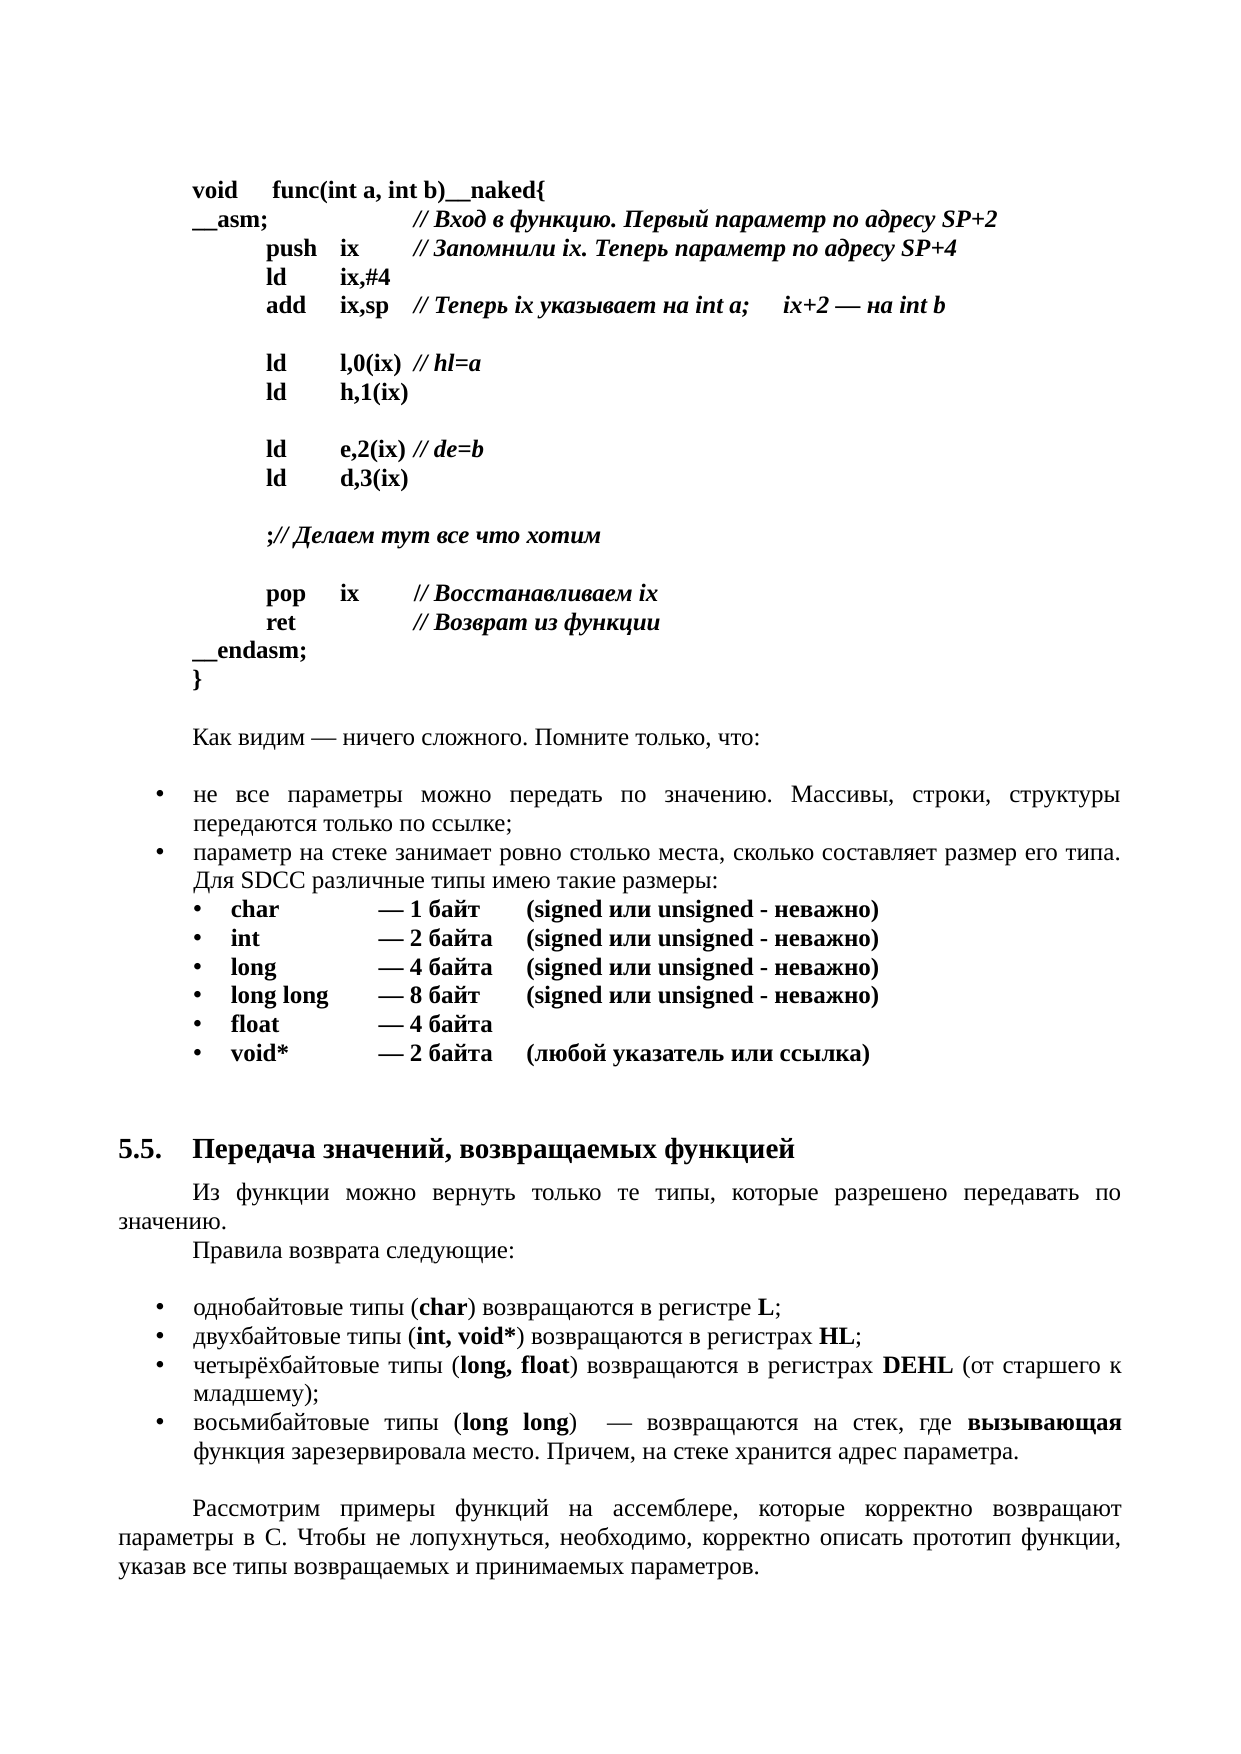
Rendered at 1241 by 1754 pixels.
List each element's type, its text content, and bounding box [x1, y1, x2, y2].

list long — 4 байта (signed или unsigned - неважно) [193, 952, 1122, 981]
list параметр на стеке занимает ровно столько места, сколько составляет размер его типа. Для SDCC различные типы имею такие размеры: [156, 837, 1122, 894]
list четырёхбайтовые типы (long, float) возвращаются в регистрах DEHL (от старшего к младшему); [156, 1350, 1122, 1407]
text push ix // Запомнили ix. Теперь параметр по адресу SP+4 [118, 233, 1122, 262]
list не все параметры можно передать по значению. Массивы, строки, структуры передаются только по ссылке; [156, 779, 1122, 837]
text ld e,2(ix) // de=b [118, 434, 1122, 463]
text ret // Возврат из функции [118, 607, 1122, 636]
list int — 2 байта (signed или unsigned - неважно) [193, 923, 1122, 952]
list long long — 8 байт (signed или unsigned - неважно) [193, 981, 1122, 1009]
text void func(int a, int b)__naked{ [118, 176, 1122, 204]
list char — 1 байт (signed или unsigned - неважно) [193, 894, 1122, 923]
text } [118, 664, 1122, 693]
text Рассмотрим примеры функций на ассемблере, которые корректно возвращают параметры в С. Чтобы не лопухнуться, необходимо, корректно описать прототип функции, указав все типы возвращаемых и принимаемых параметров. [118, 1493, 1122, 1580]
text ld h,1(ix) [118, 377, 1122, 406]
text Из функции можно вернуть только те типы, которые разрешено передавать по значению. [118, 1177, 1122, 1235]
text __asm; // Вход в функцию. Первый параметр по адресу SP+2 [118, 204, 1122, 233]
text ld ix,#4 [118, 262, 1122, 291]
text ld d,3(ix) [118, 463, 1122, 492]
list двухбайтовые типы (int, void*) возвращаются в регистрах HL; [156, 1321, 1122, 1350]
text add ix,sp // Теперь ix указывает на int a; ix+2 — на int b [118, 291, 1122, 319]
text pop ix // Восстанавливаем ix [118, 578, 1122, 607]
list однобайтовые типы (char) возвращаются в регистре L; [156, 1292, 1122, 1321]
text Правила возврата следующие: [118, 1235, 1122, 1263]
subtitle Передача значений, возвращаемых функцией [118, 1131, 1122, 1165]
text ;// Делаем тут все что хотим [118, 521, 1122, 549]
text __endasm; [118, 636, 1122, 664]
list void* — 2 байта (любой указатель или ссылка) [193, 1038, 1122, 1067]
list восьмибайтовые типы (long long) — возвращаются на стек, где вызывающая функция зарезервировала место. Причем, на стеке хранится адрес параметра. [156, 1407, 1122, 1465]
text ld l,0(ix) // hl=a [118, 348, 1122, 377]
list float — 4 байта [193, 1009, 1122, 1038]
text Как видим — ничего сложного. Помните только, что: [118, 722, 1122, 751]
